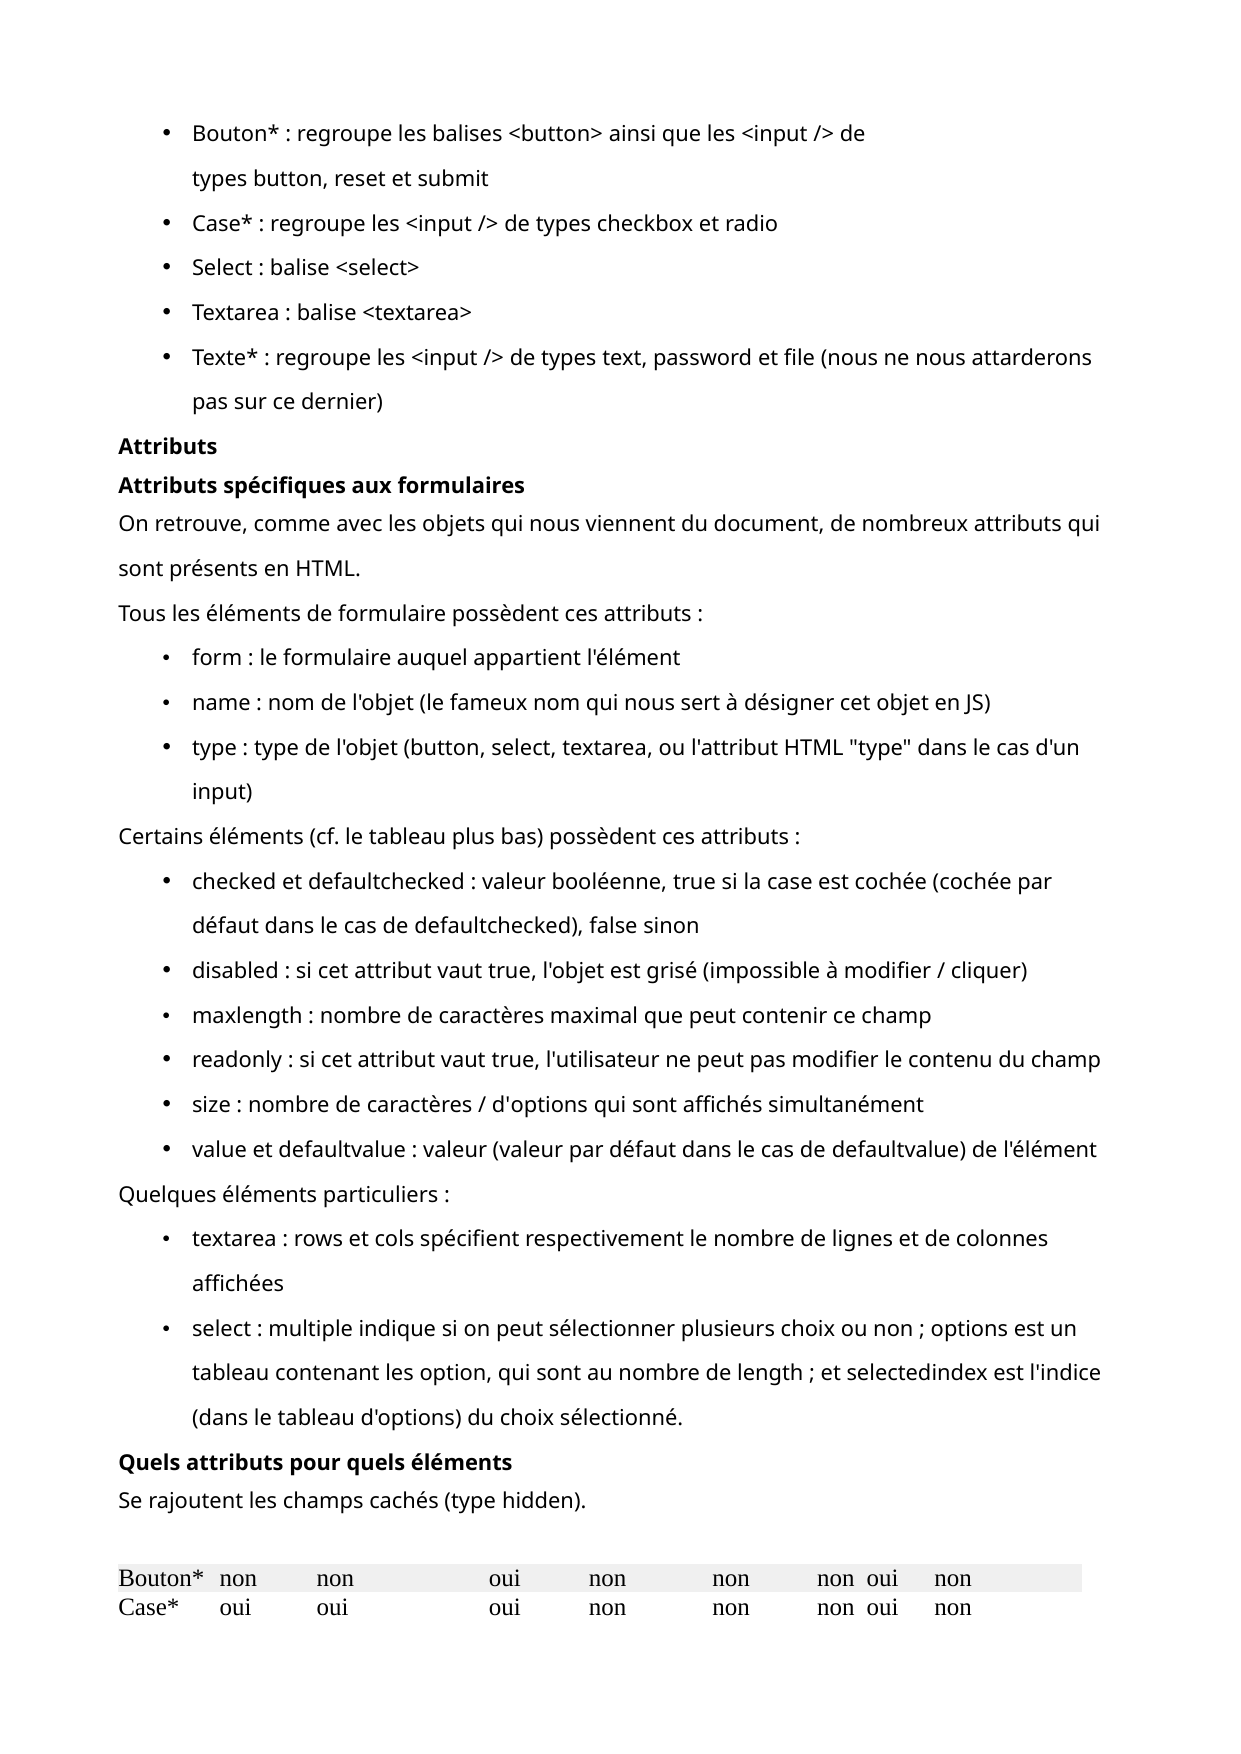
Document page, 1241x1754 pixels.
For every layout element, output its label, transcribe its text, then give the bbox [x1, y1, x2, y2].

table_cell oui [489, 1592, 588, 1621]
text On retrouve, comme avec les objets qui nous viennent du document, de nombreux attributs qui sont présents en HTML. [118, 508, 1122, 583]
list Case* : regroupe les <input /> de types checkbox et radio [162, 207, 1122, 237]
text Se rajoutent les champs cachés (type hidden). [118, 1485, 1122, 1515]
text Certains éléments (cf. le tableau plus bas) possèdent ces attributs : [118, 821, 1122, 851]
table_cell non [712, 1564, 817, 1592]
table_cell oui [866, 1592, 934, 1621]
table_cell oui [316, 1592, 489, 1621]
subtitle Attributs spécifiques aux formulaires [118, 469, 1122, 499]
text Quelques éléments particuliers : [118, 1178, 1122, 1208]
table_header maxlength [589, 1535, 712, 1563]
table_cell Bouton* [118, 1564, 219, 1592]
list Select : balise <select> [162, 252, 1122, 282]
table_header Élément [118, 1535, 219, 1563]
list value et defaultvalue : valeur (valeur par défaut dans le cas de defaultvalue) de l'élément [162, 1134, 1122, 1164]
list select : multiple indique si on peut sélectionner plusieurs choix ou non ; options est un tableau contenant les option, qui sont au nombre de length ; et selectedindex est l'indice (dans le tableau d'options) du choix sélectionné. [162, 1313, 1122, 1432]
table_cell non [934, 1564, 1082, 1592]
table_cell oui [489, 1564, 588, 1592]
table_cell non [934, 1592, 1082, 1621]
table_cell non [589, 1592, 712, 1621]
table_header defaultvalue [934, 1535, 1082, 1563]
table_cell non [316, 1564, 489, 1592]
table_header checked [219, 1535, 316, 1563]
table_cell oui [866, 1564, 934, 1592]
list type : type de l'objet (button, select, textarea, ou l'attribut HTML "type" dans le cas d'un input) [162, 732, 1122, 806]
list disabled : si cet attribut vaut true, l'objet est grisé (impossible à modifier / cliquer) [162, 955, 1122, 985]
table_header disabled [489, 1535, 588, 1563]
text Tous les éléments de formulaire possèdent ces attributs : [118, 598, 1122, 627]
list Bouton* : regroupe les balises <button> ainsi que les <input /> de types button, reset et submit [162, 118, 1122, 193]
table_cell non [817, 1564, 866, 1592]
table_cell oui [219, 1592, 316, 1621]
table_header value [866, 1535, 934, 1563]
list textarea : rows et cols spécifient respectivement le nombre de lignes et de colonnes affichées [162, 1223, 1122, 1298]
list readonly : si cet attribut vaut true, l'utilisateur ne peut pas modifier le contenu du champ [162, 1044, 1122, 1074]
subtitle Quels attributs pour quels éléments [118, 1447, 1122, 1476]
list maxlength : nombre de caractères maximal que peut contenir ce champ [162, 1000, 1122, 1029]
list Texte* : regroupe les <input /> de types text, password et file (nous ne nous attarderons pas sur ce dernier) [162, 342, 1122, 416]
list checked et defaultchecked : valeur booléenne, true si la case est cochée (cochée par défaut dans le cas de defaultchecked), false sinon [162, 866, 1122, 940]
table_cell Case* [118, 1592, 219, 1621]
table_cell non [817, 1592, 866, 1621]
list Textarea : balise <textarea> [162, 297, 1122, 327]
table_cell non [589, 1564, 712, 1592]
list name : nom de l'objet (le fameux nom qui nous sert à désigner cet objet en JS) [162, 687, 1122, 717]
list form : le formulaire auquel appartient l'élément [162, 642, 1122, 672]
list size : nombre de caractères / d'options qui sont affichés simultanément [162, 1089, 1122, 1119]
table_header defaultchecked [316, 1535, 489, 1563]
table_header readonly [712, 1535, 817, 1563]
table_cell non [712, 1592, 817, 1621]
subtitle Attributs [118, 431, 1122, 461]
table_cell non [219, 1564, 316, 1592]
table_header size [817, 1535, 866, 1563]
